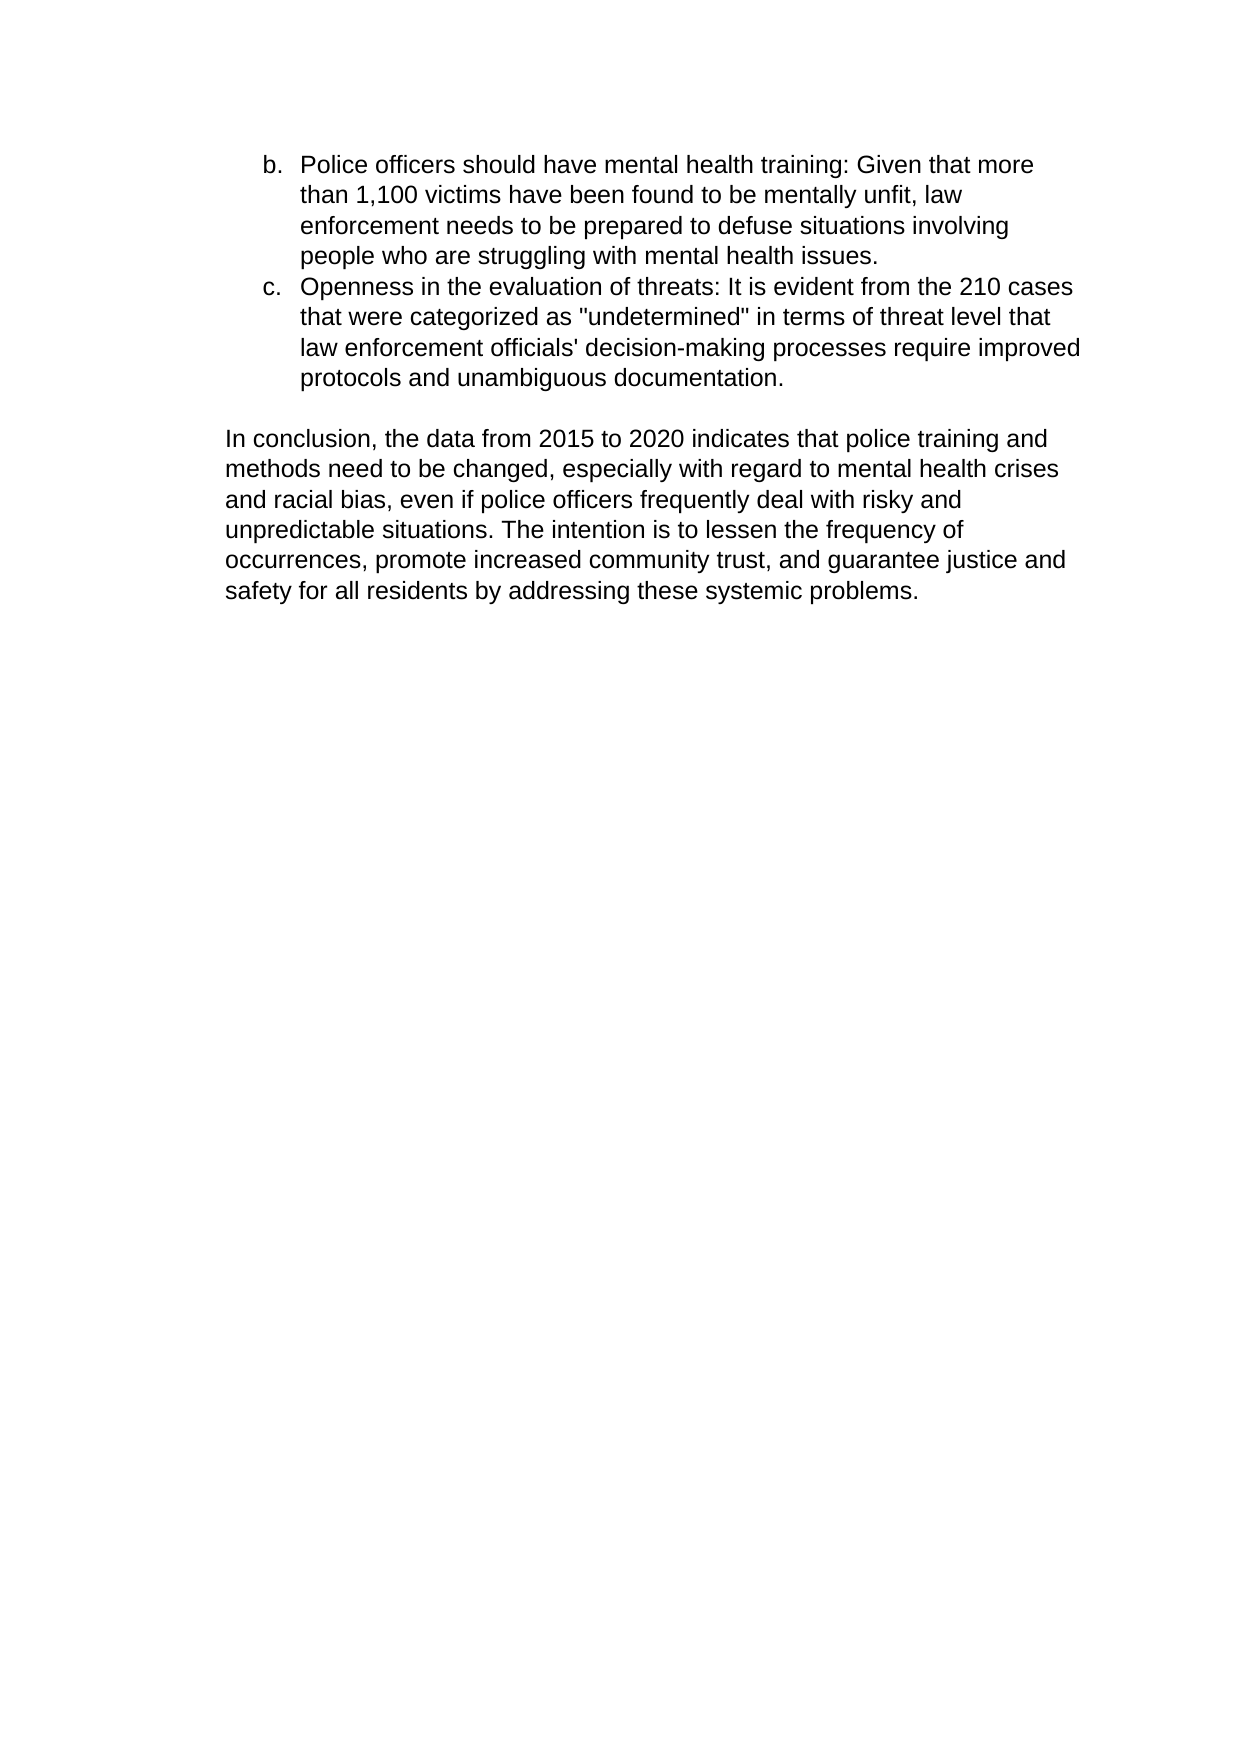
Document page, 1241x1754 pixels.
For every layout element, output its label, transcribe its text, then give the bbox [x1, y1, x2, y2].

list Openness in the evaluation of threats: It is evident from the 210 cases that were categorized as "undetermined" in terms of threat level that law enforcement officials' decision-making processes require improved protocols and unambiguous documentation. [262, 272, 1090, 392]
list Police officers should have mental health training: Given that more than 1,100 victims have been found to be mentally unfit, law enforcement needs to be prepared to defuse situations involving people who are struggling with mental health issues. [262, 150, 1090, 270]
list In conclusion, the data from 2015 to 2020 indicates that police training and methods need to be changed, especially with regard to mental health crises and racial bias, even if police officers frequently deal with risky and unpredictable situations. The intention is to lessen the frequency of occurrences, promote increased community trust, and guarantee justice and safety for all residents by addressing these systemic problems. [225, 424, 1090, 604]
